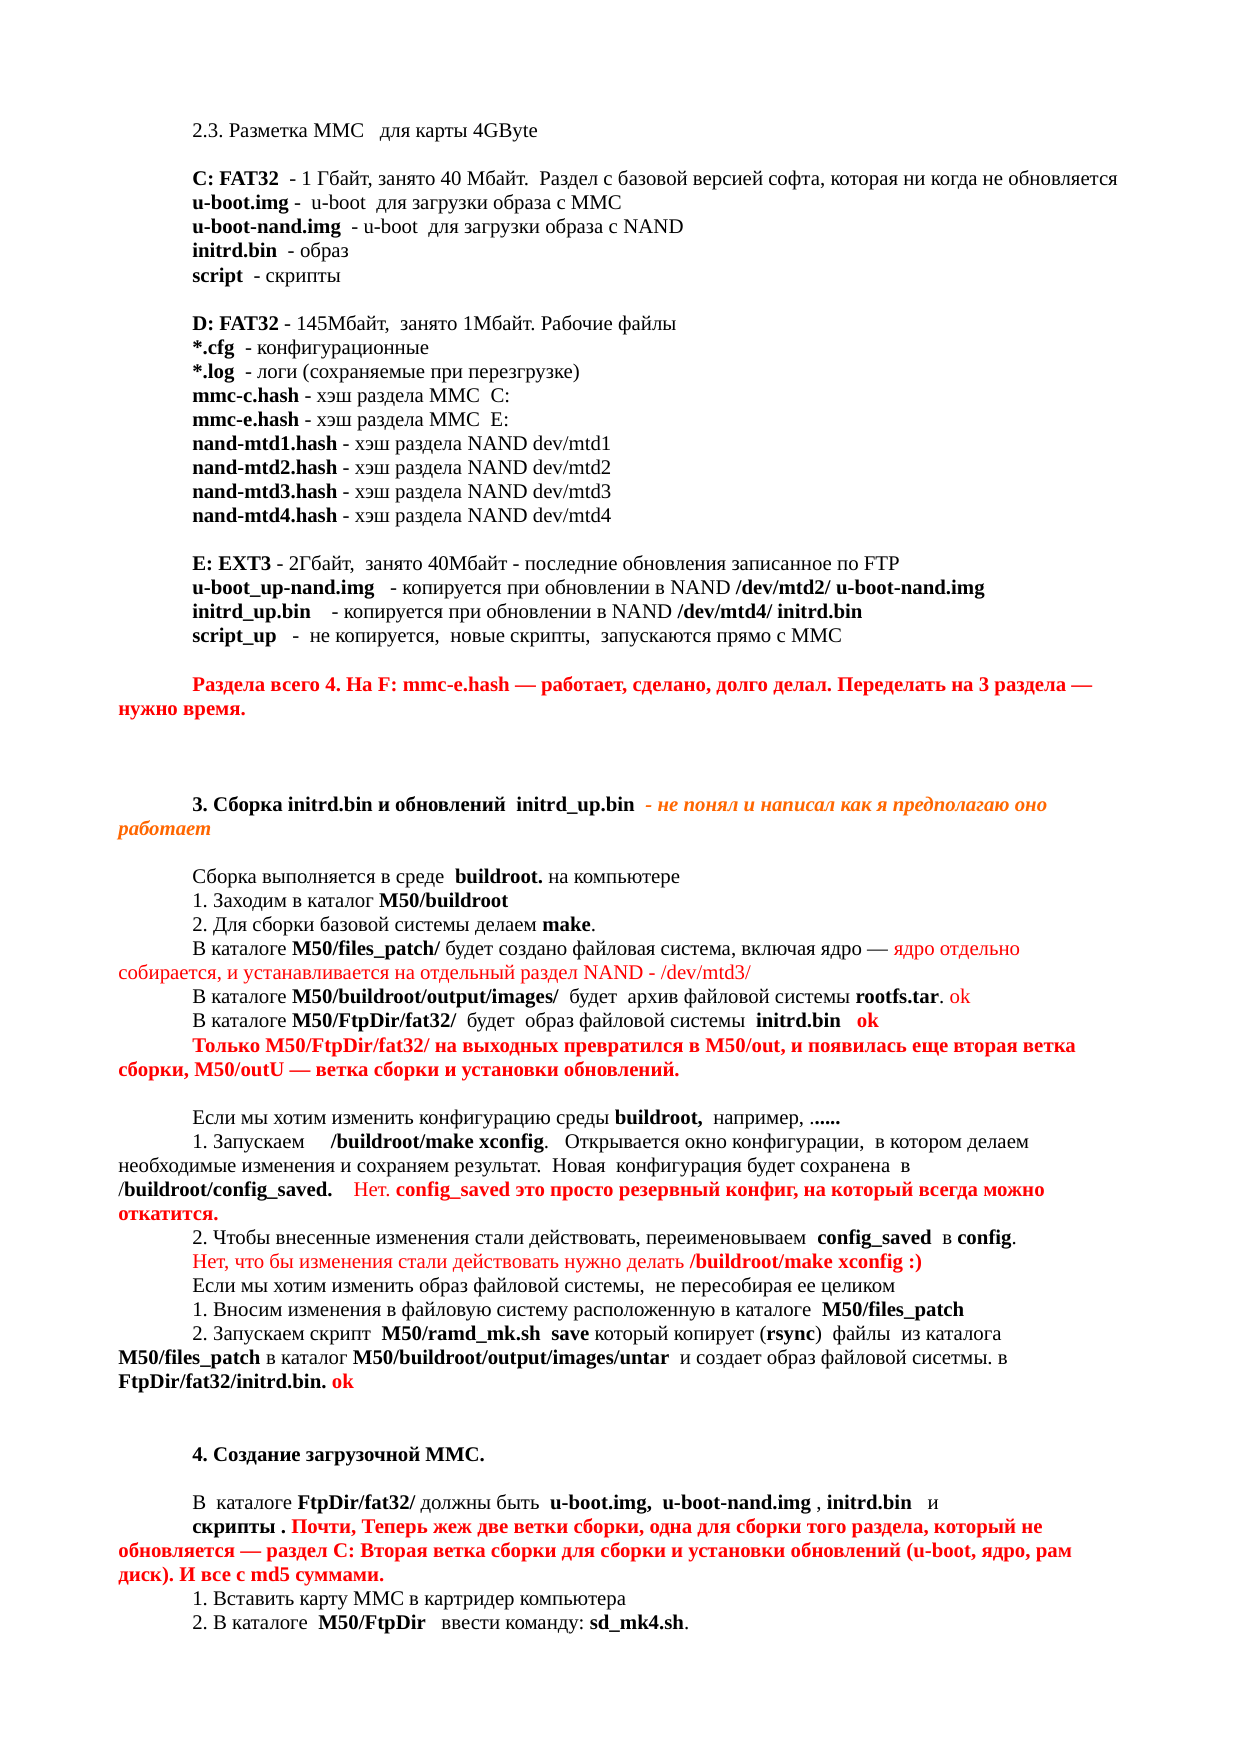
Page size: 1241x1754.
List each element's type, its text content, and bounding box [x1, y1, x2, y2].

text initrd.bin - образ [118, 238, 1122, 262]
text 1. Вставить карту ММС в картридер компьютера [118, 1586, 1122, 1610]
text Если мы хотим изменить образ файловой системы, не пересобирая ее целиком [118, 1273, 1122, 1297]
text mmc-c.hash - хэш раздела MMC C: [118, 383, 1122, 407]
text D: FAT32 - 145Мбайт, занято 1Mбайт. Рабочие файлы [118, 311, 1122, 335]
text initrd_up.bin - копируется при обновлении в NAND /dev/mtd4/ initrd.bin [118, 599, 1122, 623]
text 1. Заходим в каталог M50/buildroot [118, 888, 1122, 912]
text nand-mtd3.hash - хэш раздела NAND dev/mtd3 [118, 479, 1122, 503]
text Только M50/FtpDir/fat32/ на выходных превратился в M50/out, и появилась еще вторая ветка сборки, M50/outU — ветка сборки и установки обновлений. [118, 1032, 1122, 1081]
text Сборка выполняется в среде buildroot. на компьютере [118, 864, 1122, 888]
text 1. Вносим изменения в файловую систему расположенную в каталоге M50/files_patch [118, 1297, 1122, 1321]
text u-boot_up-nand.img - копируется при обновлении в NAND /dev/mtd2/ u-boot-nand.img [118, 575, 1122, 599]
text 3. Сборка initrd.bin и обновлений initrd_up.bin - не понял и написал как я предполагаю оно работает [118, 792, 1122, 840]
text C: FAT32 - 1 Гбайт, занято 40 Мбайт. Раздел с базовой версией софта, которая ни когда не обновляется [118, 166, 1122, 190]
text u-boot.img - u-boot для загрузки образа с ММС [118, 190, 1122, 214]
text 2. Запускаем скрипт M50/ramd_mk.sh save который копирует (rsync) файлы из каталога M50/files_patch в каталог M50/buildroot/output/images/untar и создает образ файловой сисетмы. в FtpDir/fat32/initrd.bin. ok [118, 1321, 1122, 1393]
text 2.3. Разметка MMC для карты 4GByte [118, 118, 1122, 142]
text 2. Для сборки базовой системы делаем make. [118, 912, 1122, 936]
text скрипты . Почти, Теперь жеж две ветки сборки, одна для сборки того раздела, который не обновляется — раздел С: Вторая ветка сборки для сборки и установки обновлений (u-boot, ядро, рам диск). И все с md5 суммами. [118, 1514, 1122, 1586]
text В каталоге M50/FtpDir/fat32/ будет образ файловой системы initrd.bin ok [118, 1008, 1122, 1032]
text Если мы хотим изменить конфигурацию среды buildroot, например, ...... [118, 1105, 1122, 1129]
text *.log - логи (сохраняемые при перезгрузке) [118, 359, 1122, 383]
text В каталоге M50/buildroot/output/images/ будет архив файловой системы rootfs.tar. ok [118, 984, 1122, 1008]
text u-boot-nand.img - u-boot для загрузки образа с NAND [118, 214, 1122, 238]
text nand-mtd4.hash - хэш раздела NAND dev/mtd4 [118, 503, 1122, 527]
text 4. Создание загрузочной MMC. [118, 1442, 1122, 1466]
text mmc-e.hash - хэш раздела MMC E: [118, 407, 1122, 431]
text nand-mtd1.hash - хэш раздела NAND dev/mtd1 [118, 431, 1122, 455]
text nand-mtd2.hash - хэш раздела NAND dev/mtd2 [118, 455, 1122, 479]
text Раздела всего 4. На F: mmc-e.hash — работает, сделано, долго делал. Переделать на 3 раздела — нужно время. [118, 672, 1122, 720]
text Нет, что бы изменения стали действовать нужно делать /buildroot/make xconfig :) [118, 1249, 1122, 1273]
text *.cfg - конфигурационные [118, 335, 1122, 359]
text 2. В каталоге M50/FtpDir ввести команду: sd_mk4.sh. [118, 1610, 1122, 1634]
text 2. Чтобы внесенные изменения стали действовать, переименовываем config_saved в config. [118, 1225, 1122, 1249]
text В каталоге FtpDir/fat32/ должны быть u-boot.img, u-boot-nand.img , initrd.bin и [118, 1490, 1122, 1514]
text script_up - не копируется, новые скрипты, запускаются прямо с ММС [118, 623, 1122, 647]
text 1. Запускаем /buildroot/make xconfig. Открывается окно конфигурации, в котором делаем необходимые изменения и сохраняем результат. Новая конфигурация будет сохранена в /buildroot/config_saved. Нет. config_saved это просто резервный конфиг, на который всегда можно откатится. [118, 1129, 1122, 1225]
text В каталоге M50/files_patch/ будет создано файловая система, включая ядро — ядро отдельно собирается, и устанавливается на отдельный раздел NAND - /dev/mtd3/ [118, 936, 1122, 984]
text script - скрипты [118, 262, 1122, 287]
text E: EXT3 - 2Гбайт, занято 40Мбайт - последние обновления записанное по FTP [118, 551, 1122, 575]
